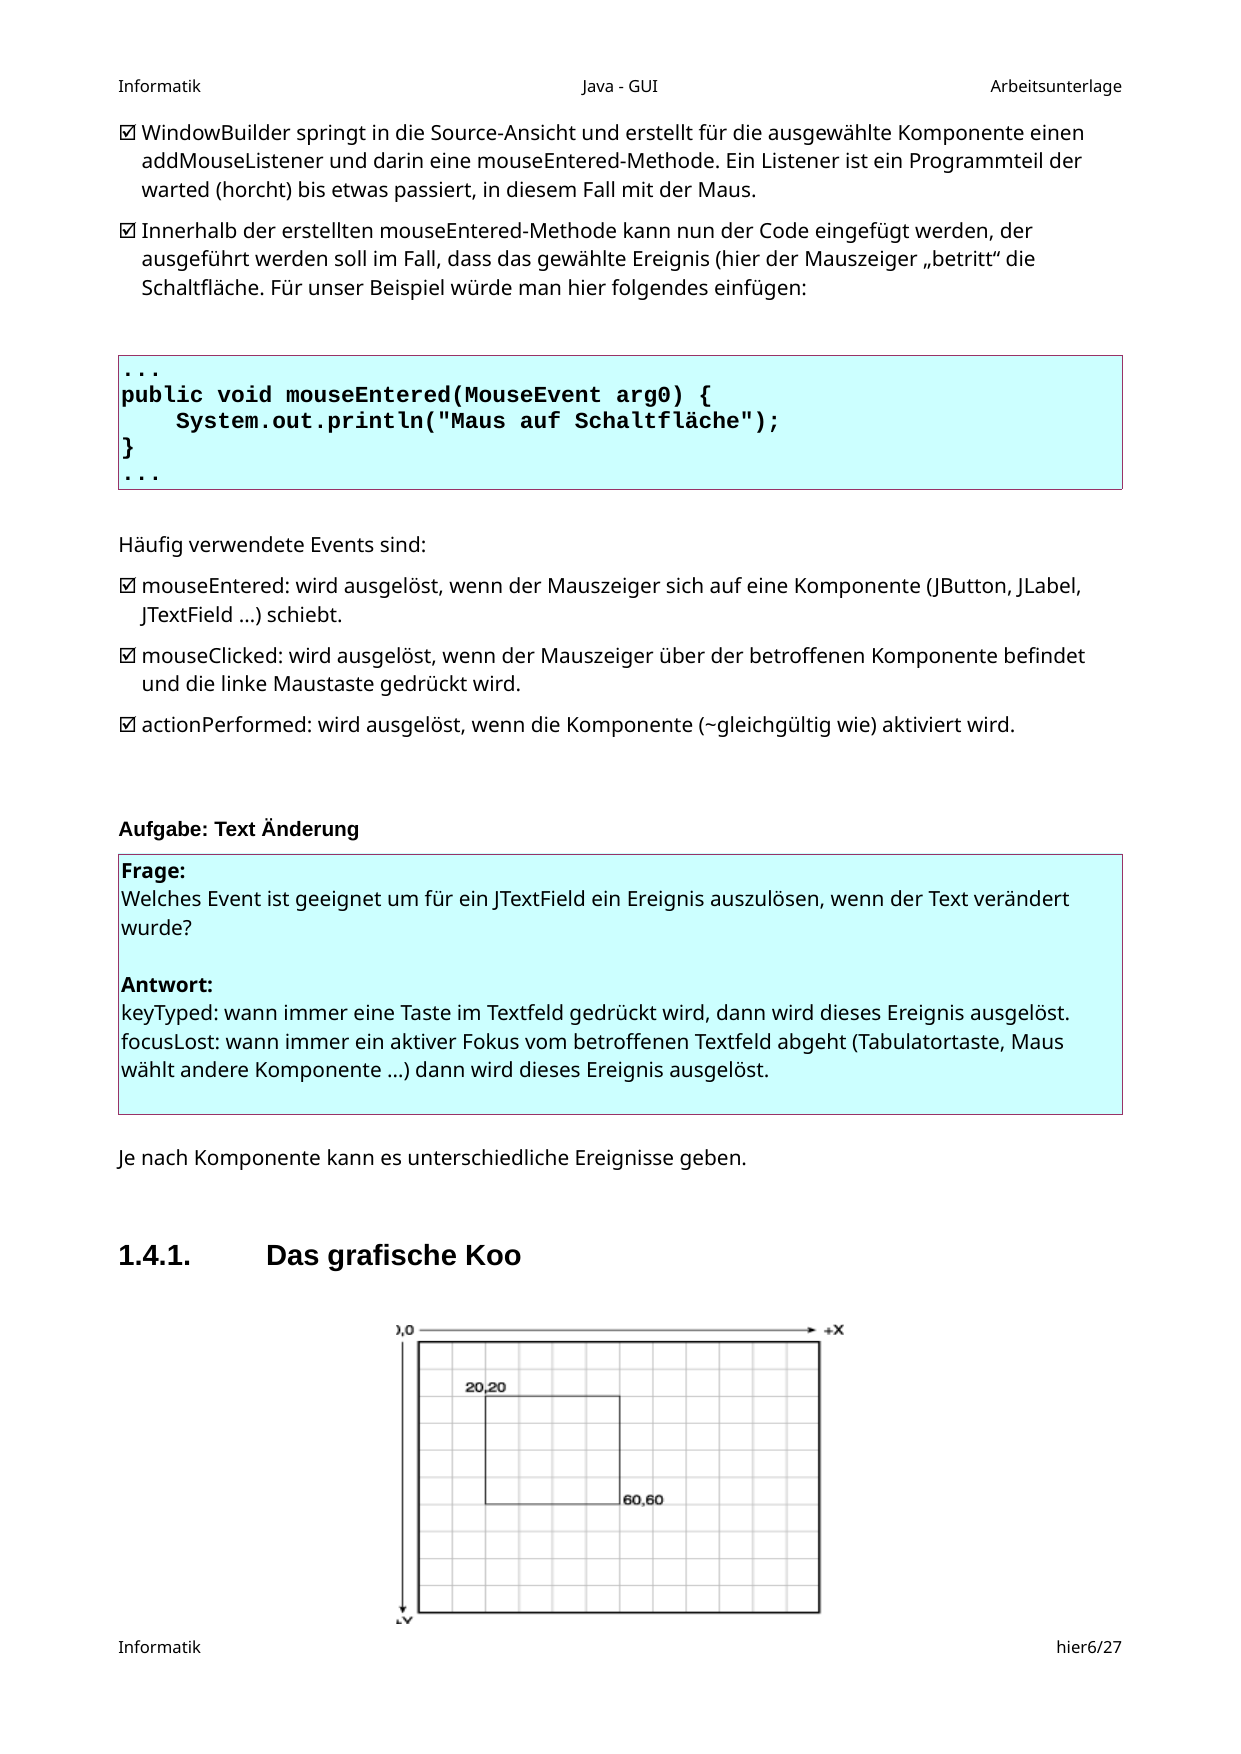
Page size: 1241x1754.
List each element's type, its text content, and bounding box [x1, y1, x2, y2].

text Antwort: [119, 967, 1122, 996]
text System.out.println("Maus auf Schaltfläche"); [119, 407, 1122, 432]
text } [119, 432, 1122, 458]
text public void mouseEntered(MouseEvent arg0) { [119, 381, 1122, 407]
list Innerhalb der erstellten mouseEntered-Methode kann nun der Code eingefügt werden, der ausgeführt werden soll im Fall, dass das gewählte Ereignis (hier der Mauszeiger „betritt“ die Schaltfläche. Für unser Beispiel würde man hier folgendes einfügen: [118, 216, 1122, 301]
text focusLost: wann immer ein aktiver Fokus vom betroffenen Textfeld abgeht (Tabulatortaste, Maus wählt andere Komponente …) dann wird dieses Ereignis ausgelöst. [119, 1024, 1122, 1081]
text Aufgabe: Text Änderung [118, 817, 1122, 841]
list mouseClicked: wird ausgelöst, wenn der Mauszeiger über der betroffenen Komponente befindet und die linke Maustaste gedrückt wird. [118, 641, 1122, 698]
subtitle Das grafische Koo [118, 1237, 1122, 1271]
text Häufig verwendete Events sind: [118, 531, 1122, 559]
list mouseEntered: wird ausgelöst, wenn der Mauszeiger sich auf eine Komponente (JButton, JLabel, JTextField …) schiebt. [118, 571, 1122, 628]
text keyTyped: wann immer eine Taste im Textfeld gedrückt wird, dann wird dieses Ereignis ausgelöst. [119, 996, 1122, 1024]
list actionPerformed: wird ausgelöst, wenn die Komponente (~gleichgültig wie) aktiviert wird. [118, 710, 1122, 739]
text Frage: [119, 855, 1122, 882]
text ... [119, 356, 1122, 381]
text ... [119, 458, 1122, 489]
text Welches Event ist geeignet um für ein JTextField ein Ereignis auszulösen, wenn der Text verändert wurde? [119, 882, 1122, 939]
text Je nach Komponente kann es unterschiedliche Ereignisse geben. [118, 1143, 1122, 1172]
list WindowBuilder springt in die Source-Ansicht und erstellt für die ausgewählte Komponente einen addMouseListener und darin eine mouseEntered-Methode. Ein Listener ist ein Programmteil der warted (horcht) bis etwas passiert, in diesem Fall mit der Maus. [118, 118, 1122, 203]
